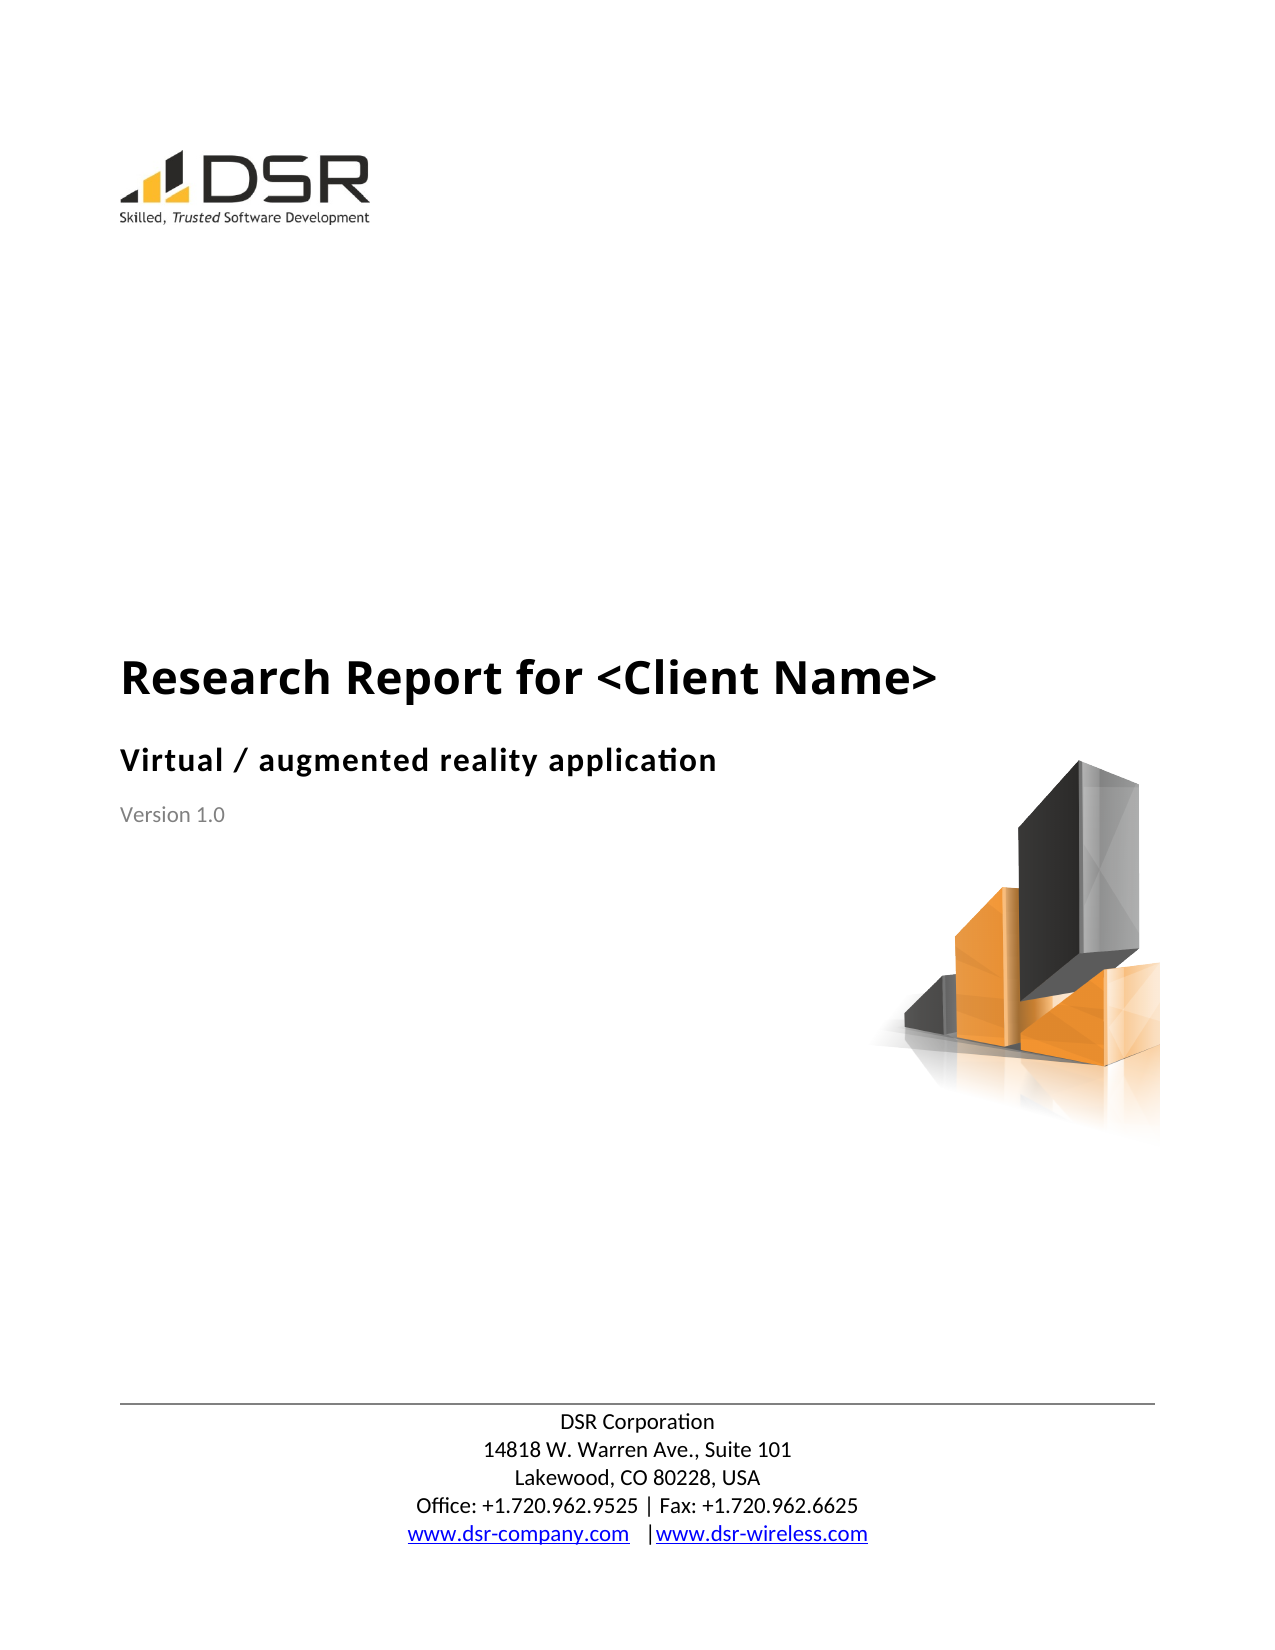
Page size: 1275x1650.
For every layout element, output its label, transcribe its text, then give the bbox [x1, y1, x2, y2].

text Version 1.0 [120, 801, 851, 828]
subtitle Virtual / augmented reality application [120, 739, 1155, 780]
picture [120, 150, 370, 225]
subtitle Research Report for <Client Name> [120, 645, 1155, 708]
picture [851, 760, 1160, 1200]
